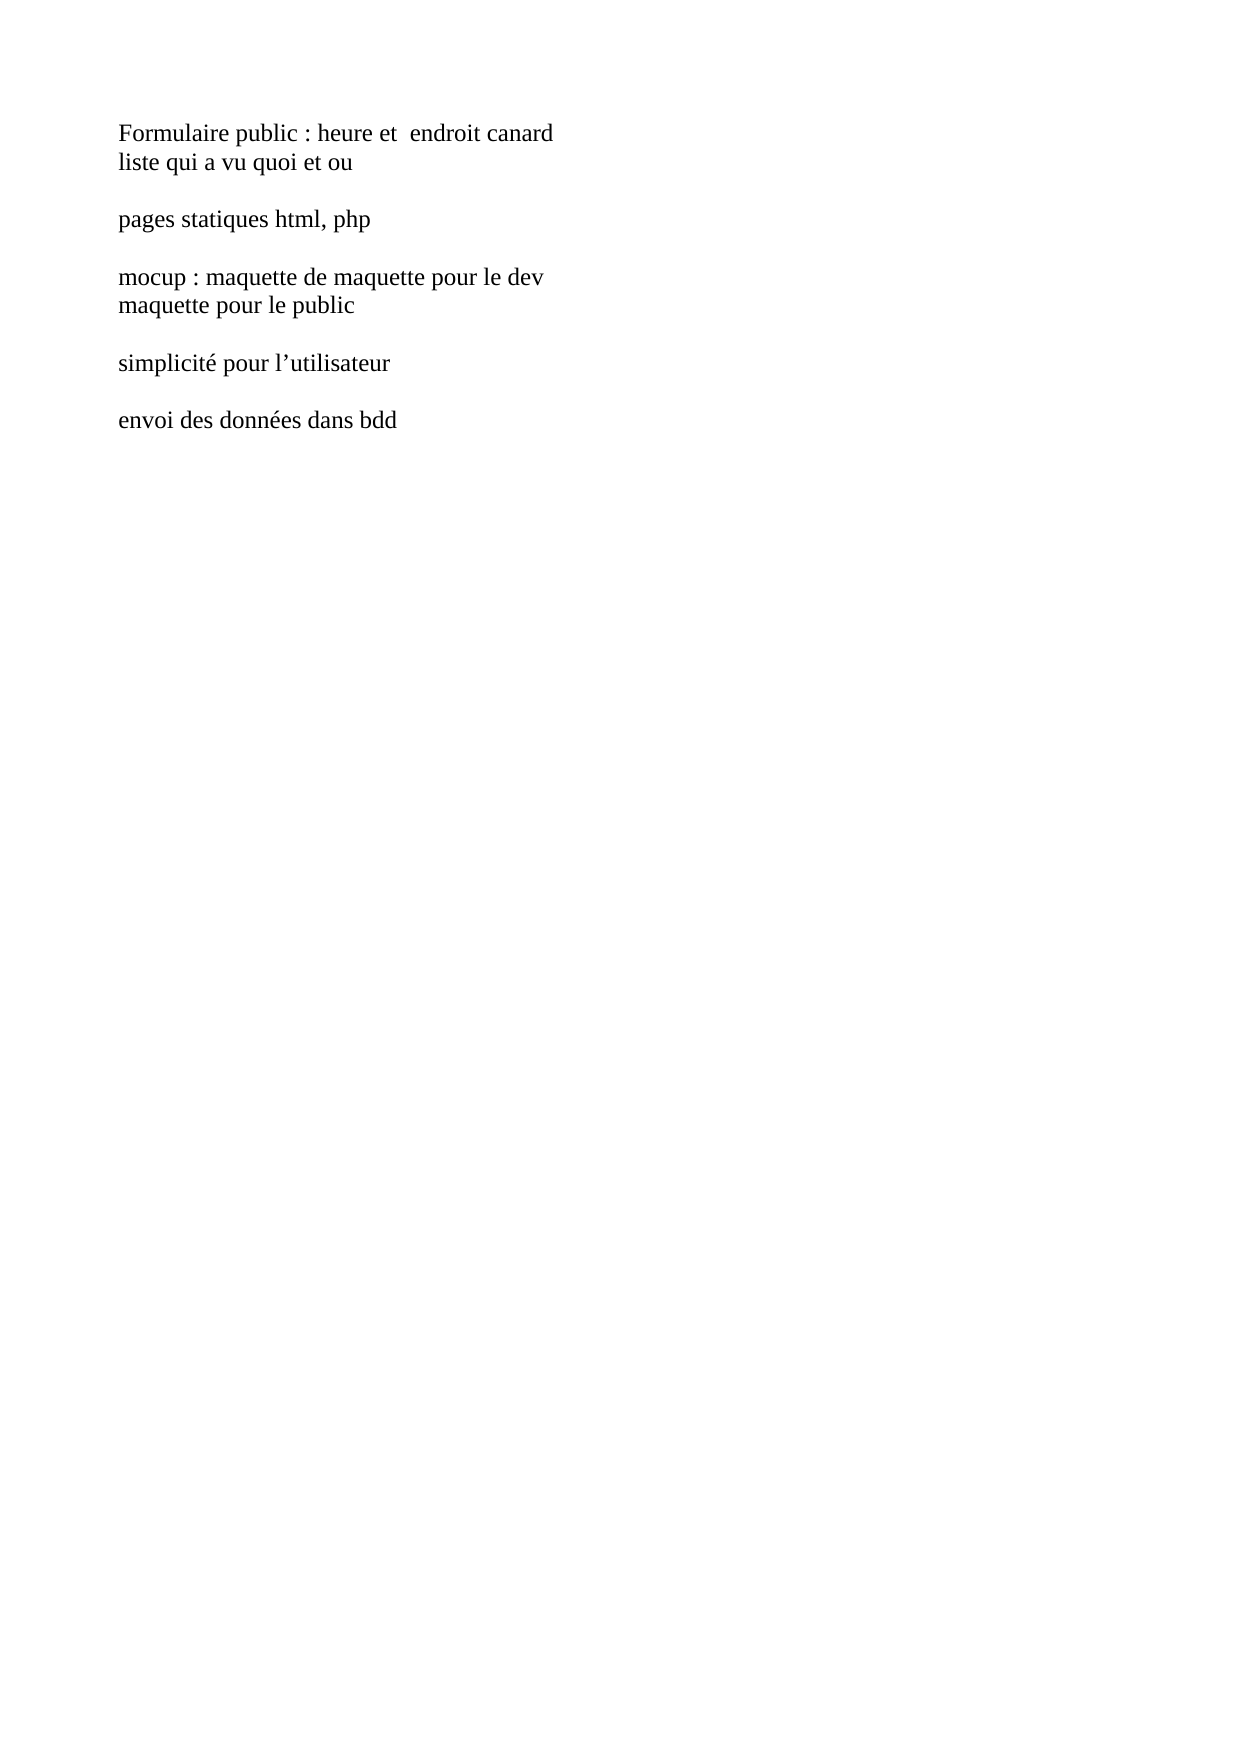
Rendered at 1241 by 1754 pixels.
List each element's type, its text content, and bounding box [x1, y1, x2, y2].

text maquette pour le public [118, 291, 1122, 319]
text simplicité pour l’utilisateur [118, 348, 1122, 377]
text mocup : maquette de maquette pour le dev [118, 262, 1122, 291]
text liste qui a vu quoi et ou [118, 147, 1122, 176]
text envoi des données dans bdd [118, 406, 1122, 434]
text Formulaire public : heure et endroit canard [118, 118, 1122, 147]
text pages statiques html, php [118, 204, 1122, 233]
